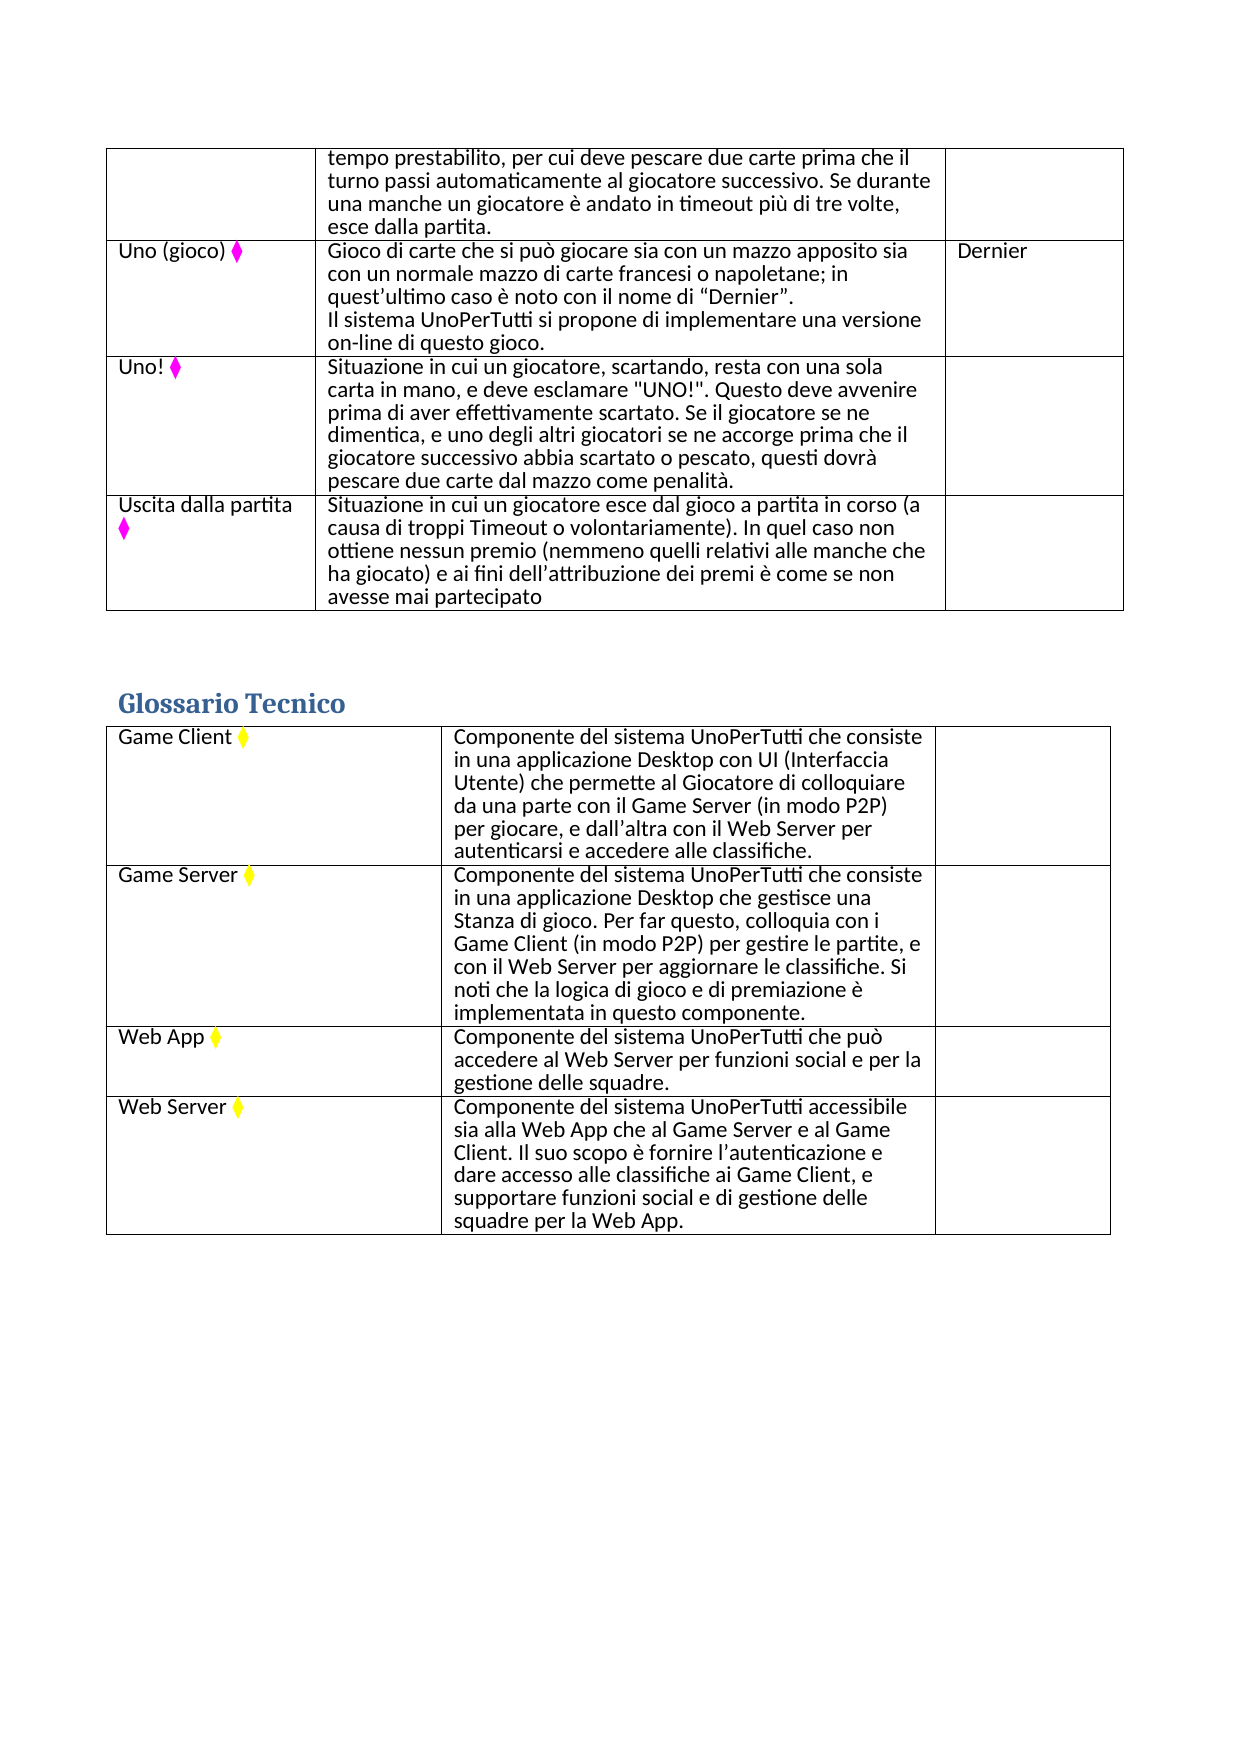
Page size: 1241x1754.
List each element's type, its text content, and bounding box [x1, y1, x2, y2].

table_header Componente del sistema UnoPerTutti che consiste in una applicazione Desktop con UI (Interfaccia Utente) che permette al Giocatore di colloquiare da una parte con il Game Server (in modo P2P) per giocare, e dall’altra con il Web Server per autenticarsi e accedere alle classifiche. [442, 727, 935, 864]
table_cell Componente del sistema UnoPerTutti che può accedere al Web Server per funzioni social e per la gestione delle squadre. [442, 1027, 935, 1096]
table_cell Uscita dalla partita ⧫ [107, 496, 315, 610]
table_cell Uno! ⧫ [107, 357, 315, 494]
table_cell Game Server ⧫ [107, 866, 441, 1026]
table_cell Situazione in cui un giocatore esce dal gioco a partita in corso (a causa di troppi Timeout o volontariamente). In quel caso non ottiene nessun premio (nemmeno quelli relativi alle manche che ha giocato) e ai fini dell’attribuzione dei premi è come se non avesse mai partecipato [316, 496, 945, 610]
table_cell Componente del sistema UnoPerTutti accessibile sia alla Web App che al Game Server e al Game Client. Il suo scopo è fornire l’autenticazione e dare accesso alle classifiche ai Game Client, e supportare funzioni social e di gestione delle squadre per la Web App. [442, 1097, 935, 1234]
table_cell [936, 1027, 1110, 1096]
table_cell [936, 866, 1110, 1026]
table_cell Web Server ⧫ [107, 1097, 441, 1234]
table_header [936, 727, 1110, 864]
table_cell Componente del sistema UnoPerTutti che consiste in una applicazione Desktop che gestisce una Stanza di gioco. Per far questo, colloquia con i Game Client (in modo P2P) per gestire le partite, e con il Web Server per aggiornare le classifiche. Si noti che la logica di gioco e di premiazione è implementata in questo componente. [442, 866, 935, 1026]
table_cell [936, 1097, 1110, 1234]
table_cell Uno (gioco) ⧫ [107, 241, 315, 356]
table_cell [946, 149, 1123, 240]
subtitle Glossario Tecnico [118, 687, 1122, 721]
table_cell [946, 496, 1123, 610]
table_cell Web App ⧫ [107, 1027, 441, 1096]
table_cell Dernier [946, 241, 1123, 356]
table_cell Situazione in cui un giocatore, scartando, resta con una sola carta in mano, e deve esclamare "UNO!". Questo deve avvenire prima di aver effettivamente scartato. Se il giocatore se ne dimentica, e uno degli altri giocatori se ne accorge prima che il giocatore successivo abbia scartato o pescato, questi dovrà pescare due carte dal mazzo come penalità. [316, 357, 945, 494]
table_cell [107, 149, 315, 240]
table_header Game Client ⧫ [107, 727, 441, 864]
table_cell Gioco di carte che si può giocare sia con un mazzo apposito sia con un normale mazzo di carte francesi o napoletane; in quest’ultimo caso è noto con il nome di “Dernier”. Il sistema UnoPerTutti si propone di implementare una versione on-line di questo gioco. [316, 241, 945, 356]
table_cell [946, 357, 1123, 494]
table_cell tempo prestabilito, per cui deve pescare due carte prima che il turno passi automaticamente al giocatore successivo. Se durante una manche un giocatore è andato in timeout più di tre volte, esce dalla partita. [316, 149, 945, 240]
